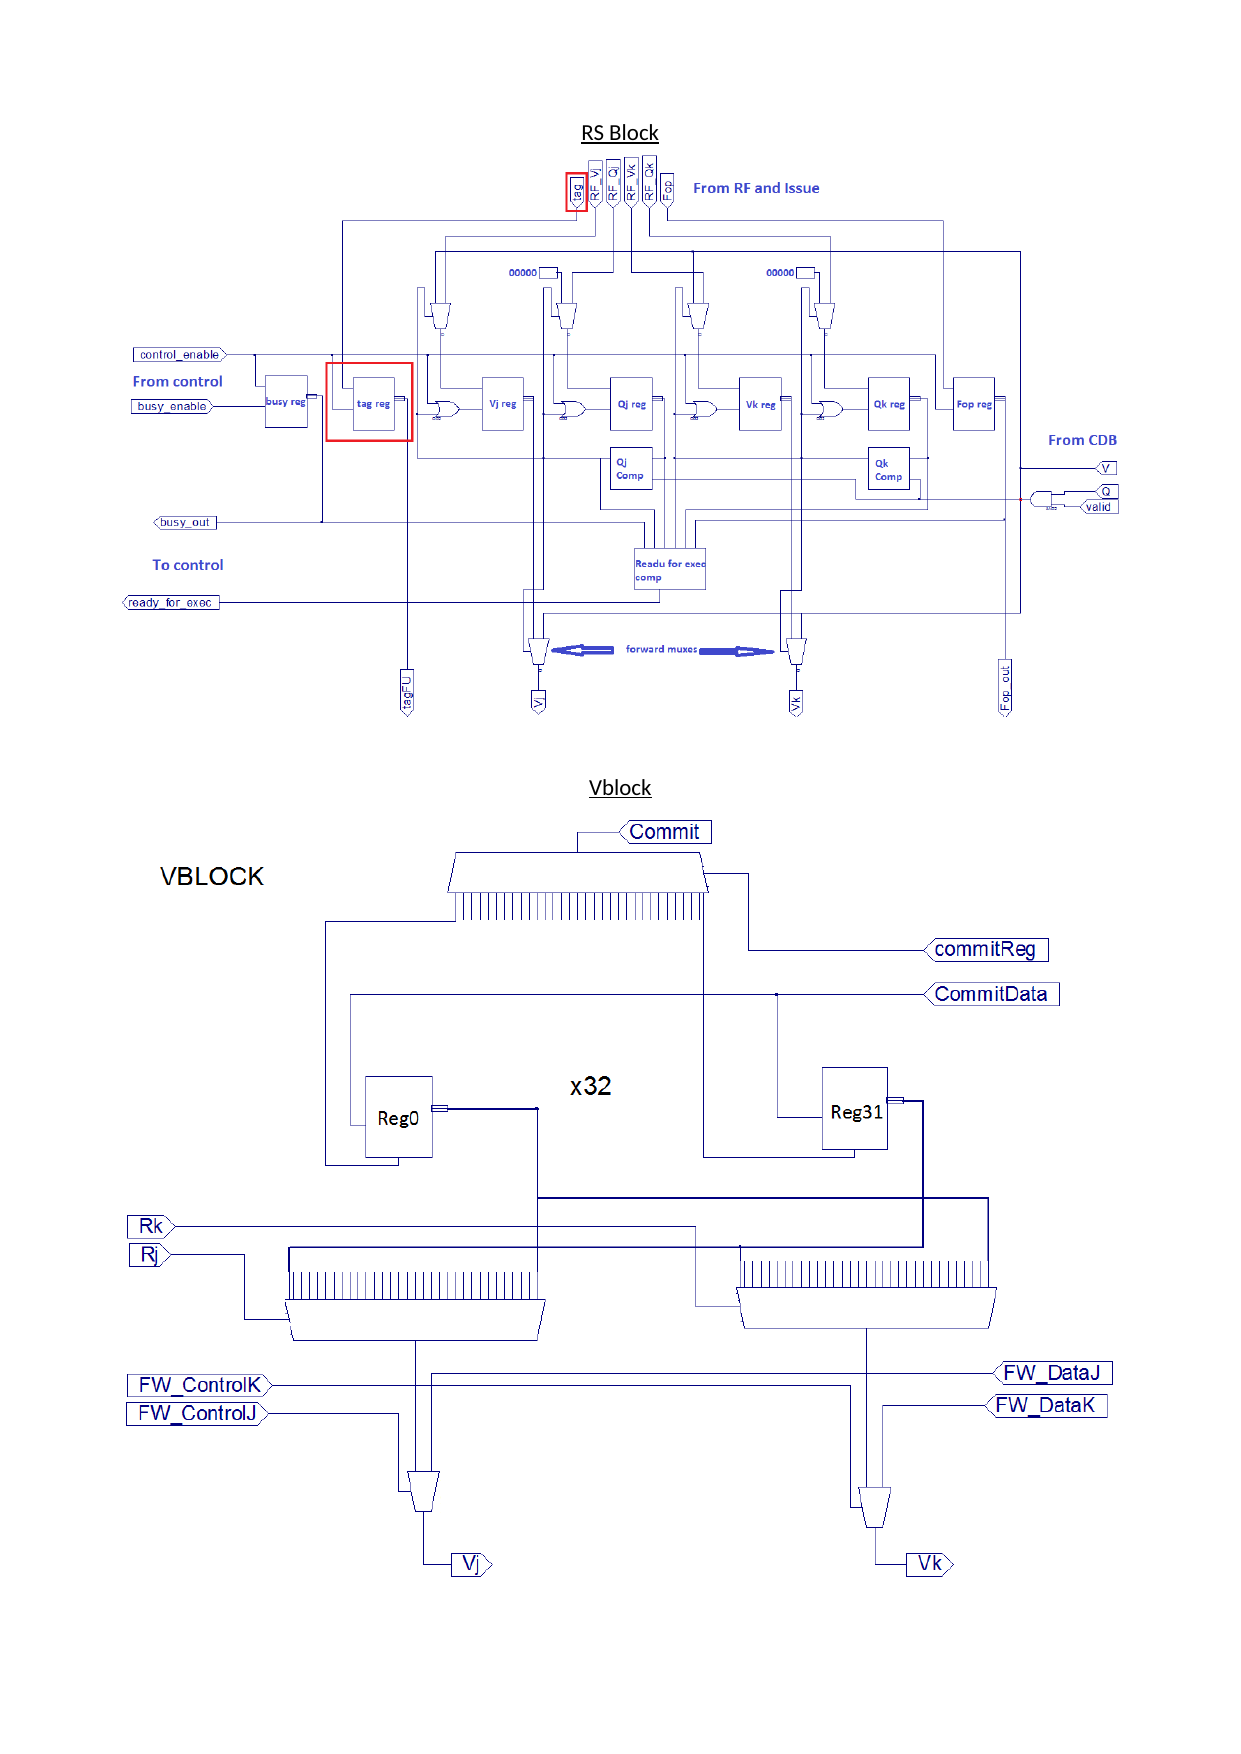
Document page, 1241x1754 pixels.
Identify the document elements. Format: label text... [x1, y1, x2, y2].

text RS Block [118, 118, 1122, 146]
picture [118, 151, 1123, 717]
text Vblock [118, 773, 1122, 801]
picture [118, 817, 1123, 1585]
